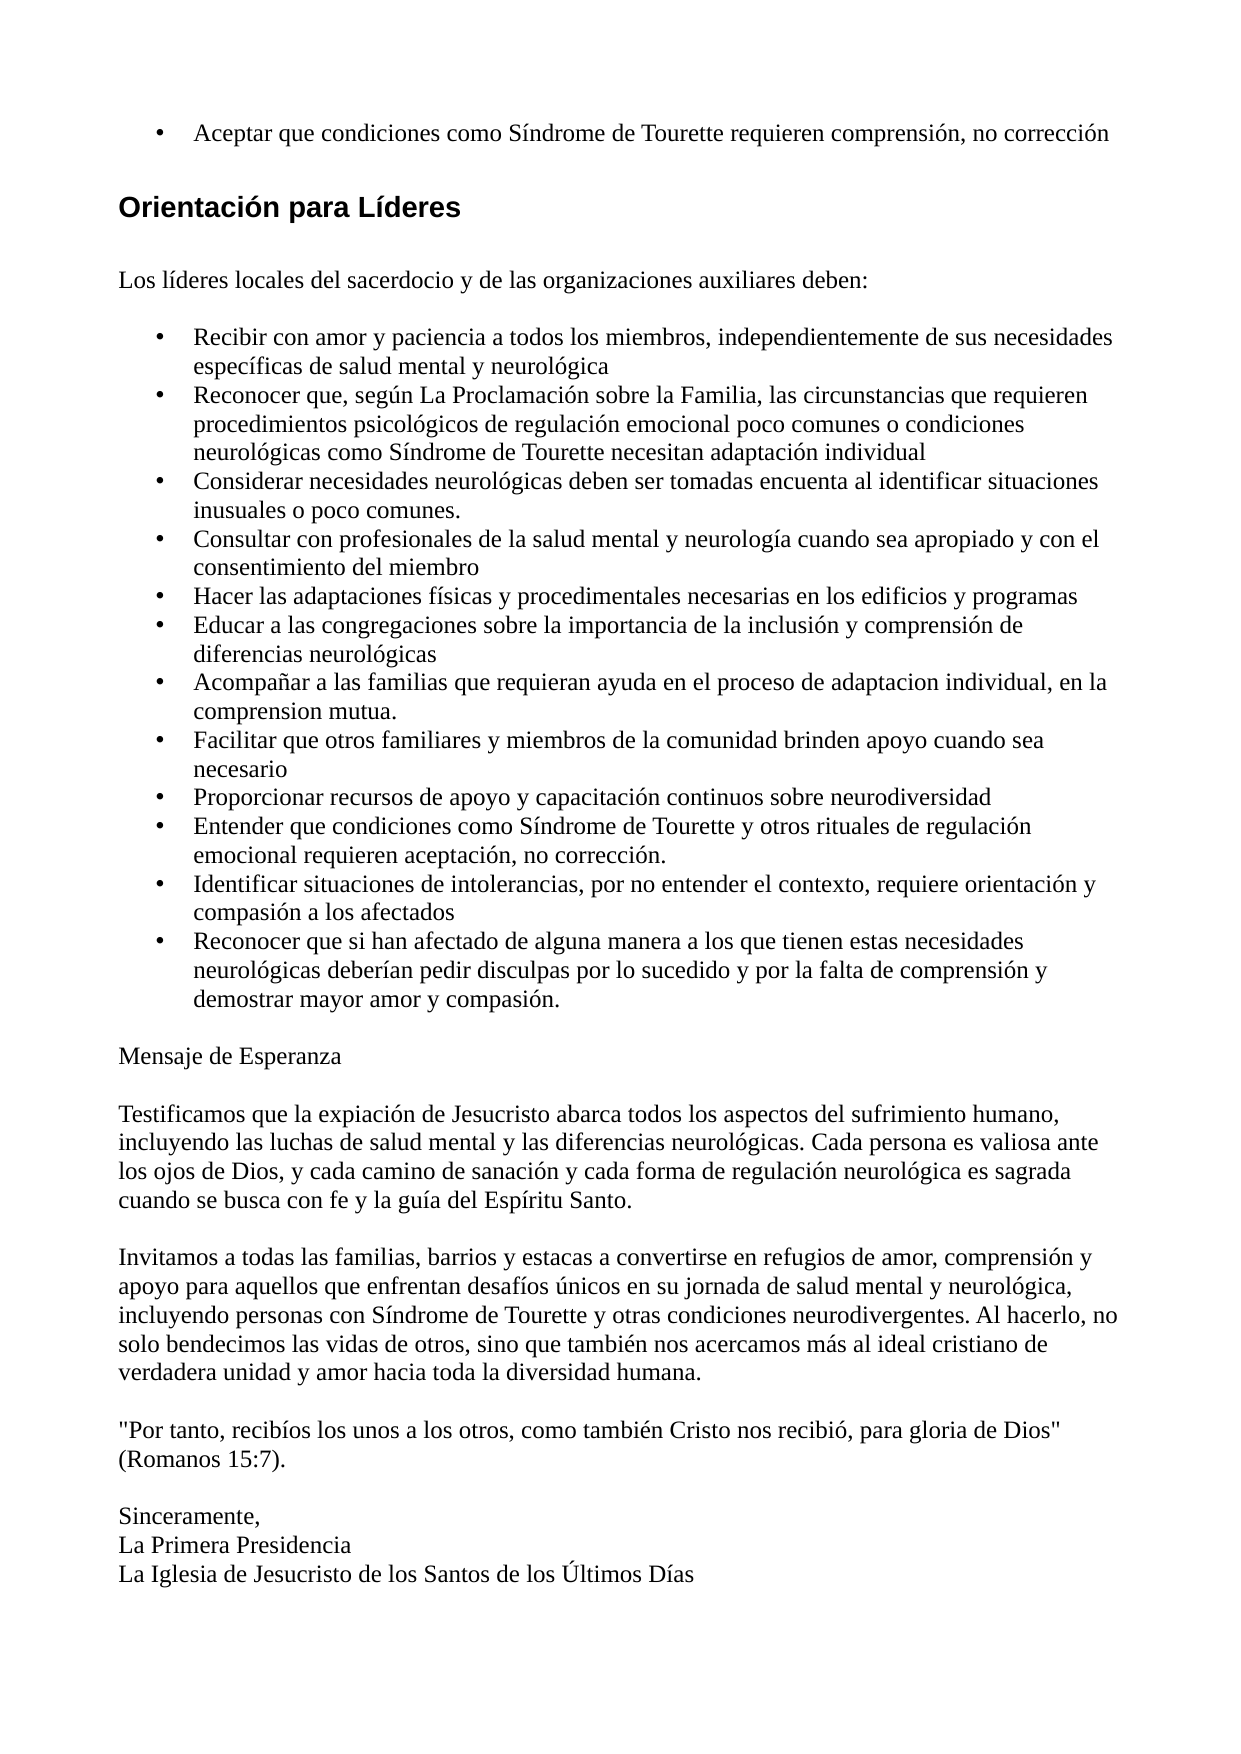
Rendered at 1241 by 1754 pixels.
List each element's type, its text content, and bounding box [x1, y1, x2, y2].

list Facilitar que otros familiares y miembros de la comunidad brinden apoyo cuando sea necesario [156, 725, 1122, 782]
list Reconocer que, según La Proclamación sobre la Familia, las circunstancias que requieren procedimientos psicológicos de regulación emocional poco comunes o condiciones neurológicas como Síndrome de Tourette necesitan adaptación individual [156, 380, 1122, 466]
subtitle Orientación para Líderes [118, 190, 1122, 224]
list Identificar situaciones de intolerancias, por no entender el contexto, requiere orientación y compasión a los afectados [156, 869, 1122, 926]
text "Por tanto, recibíos los unos a los otros, como también Cristo nos recibió, para gloria de Dios" (Romanos 15:7). [118, 1415, 1122, 1472]
text Testificamos que la expiación de Jesucristo abarca todos los aspectos del sufrimiento humano, incluyendo las luchas de salud mental y las diferencias neurológicas. Cada persona es valiosa ante los ojos de Dios, y cada camino de sanación y cada forma de regulación neurológica es sagrada cuando se busca con fe y la guía del Espíritu Santo. [118, 1099, 1122, 1214]
list Reconocer que si han afectado de alguna manera a los que tienen estas necesidades neurológicas deberían pedir disculpas por lo sucedido y por la falta de comprensión y demostrar mayor amor y compasión. [156, 926, 1122, 1012]
text La Iglesia de Jesucristo de los Santos de los Últimos Días [118, 1559, 1122, 1587]
text Sinceramente, [118, 1501, 1122, 1530]
list Hacer las adaptaciones físicas y procedimentales necesarias en los edificios y programas [156, 581, 1122, 610]
list Acompañar a las familias que requieran ayuda en el proceso de adaptacion individual, en la comprension mutua. [156, 667, 1122, 725]
list Aceptar que condiciones como Síndrome de Tourette requieren comprensión, no corrección [156, 118, 1122, 147]
list Consultar con profesionales de la salud mental y neurología cuando sea apropiado y con el consentimiento del miembro [156, 524, 1122, 581]
text La Primera Presidencia [118, 1530, 1122, 1559]
list Recibir con amor y paciencia a todos los miembros, independientemente de sus necesidades específicas de salud mental y neurológica [156, 322, 1122, 380]
list Educar a las congregaciones sobre la importancia de la inclusión y comprensión de diferencias neurológicas [156, 610, 1122, 667]
list Proporcionar recursos de apoyo y capacitación continuos sobre neurodiversidad [156, 782, 1122, 811]
text Invitamos a todas las familias, barrios y estacas a convertirse en refugios de amor, comprensión y apoyo para aquellos que enfrentan desafíos únicos en su jornada de salud mental y neurológica, incluyendo personas con Síndrome de Tourette y otras condiciones neurodivergentes. Al hacerlo, no solo bendecimos las vidas de otros, sino que también nos acercamos más al ideal cristiano de verdadera unidad y amor hacia toda la diversidad humana. [118, 1242, 1122, 1386]
list Entender que condiciones como Síndrome de Tourette y otros rituales de regulación emocional requieren aceptación, no corrección. [156, 811, 1122, 869]
text Mensaje de Esperanza [118, 1041, 1122, 1070]
list Considerar necesidades neurológicas deben ser tomadas encuenta al identificar situaciones inusuales o poco comunes. [156, 466, 1122, 524]
text Los líderes locales del sacerdocio y de las organizaciones auxiliares deben: [118, 265, 1122, 294]
